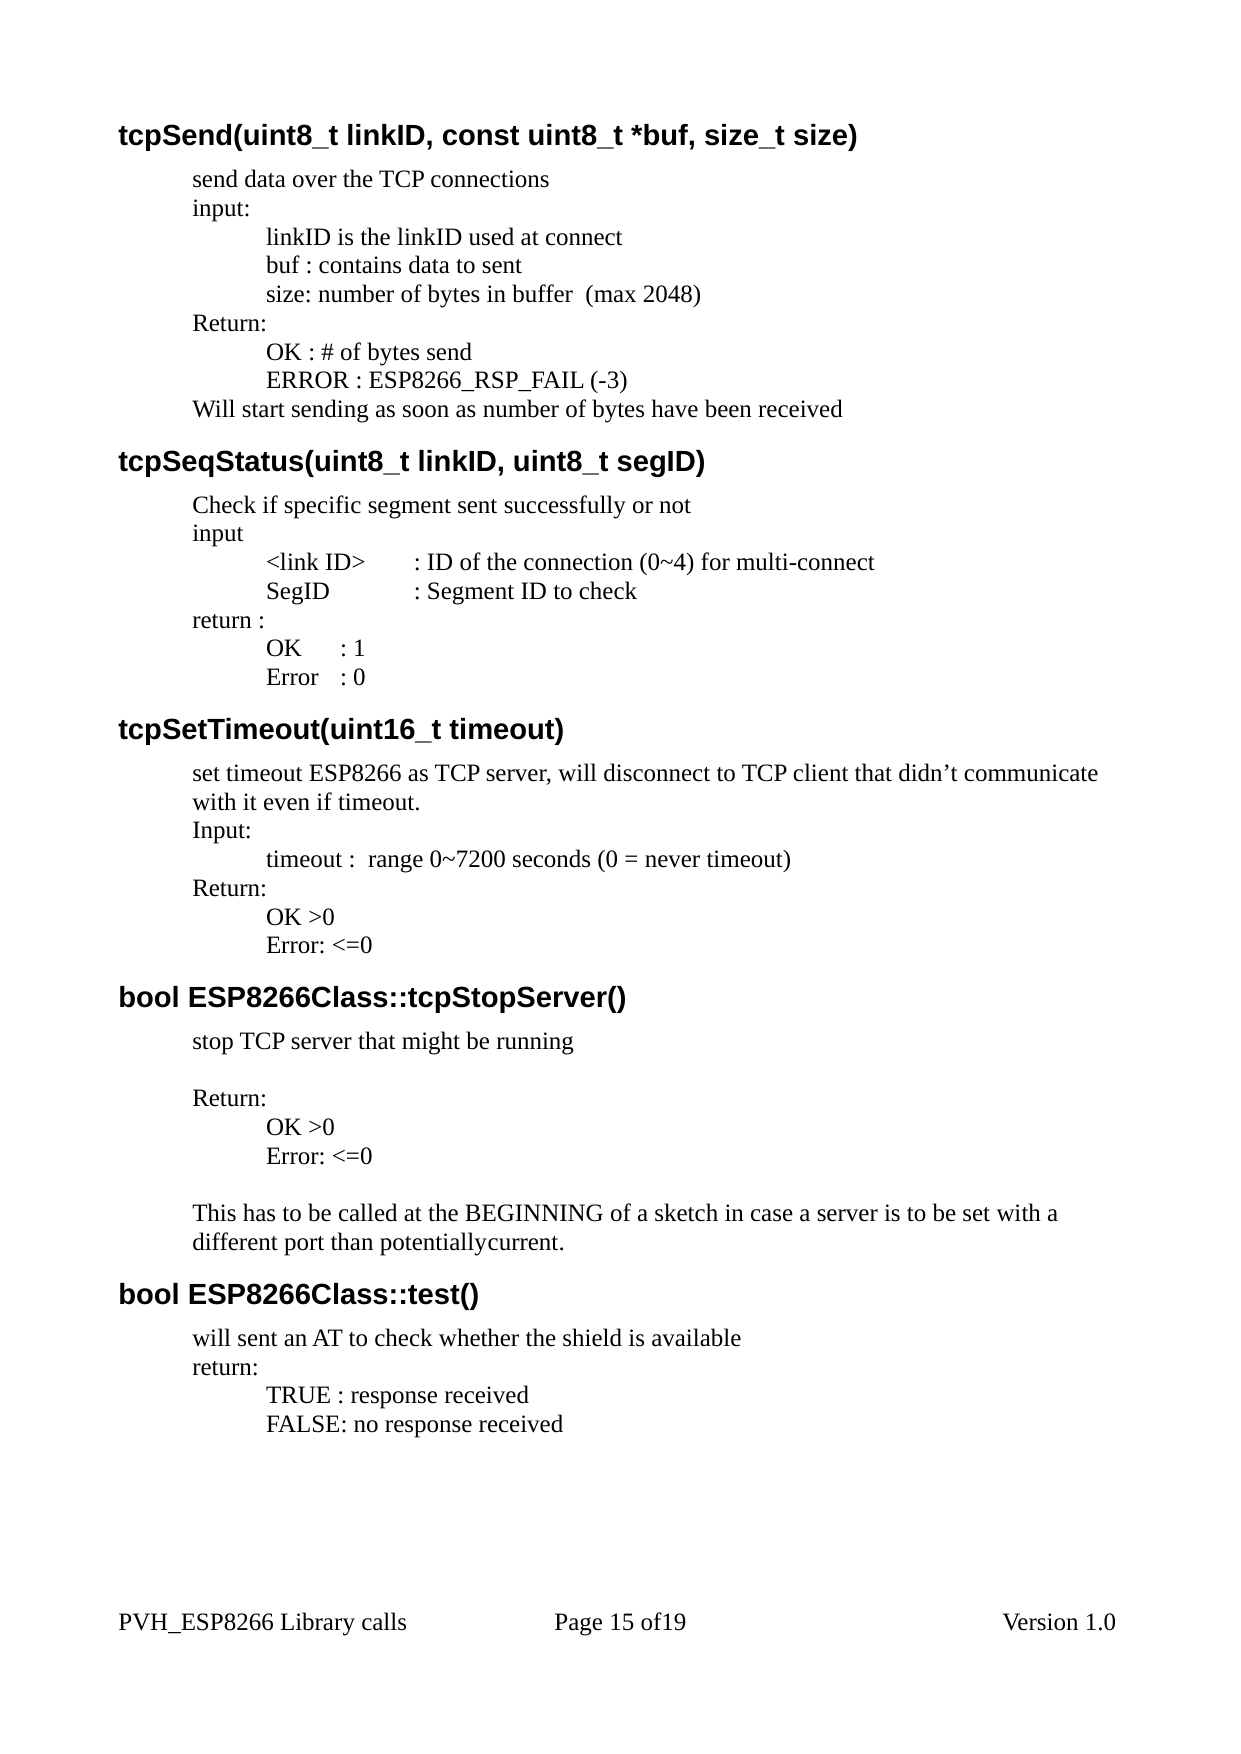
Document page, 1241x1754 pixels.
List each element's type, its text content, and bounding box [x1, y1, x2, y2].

text Return: [118, 308, 1122, 337]
text FALSE: no response received [118, 1409, 1122, 1438]
text OK : 1 [118, 633, 1122, 662]
text with it even if timeout. [118, 787, 1122, 815]
text return: [118, 1352, 1122, 1380]
text different port than potentially current. [118, 1227, 1122, 1256]
subtitle bool ESP8266Class::test() [118, 1277, 1122, 1310]
text size: number of bytes in buffer (max 2048) [118, 279, 1122, 308]
text OK >0 [118, 1112, 1122, 1141]
text TRUE : response received [118, 1380, 1122, 1409]
text input: [118, 193, 1122, 222]
text linkID is the linkID used at connect [118, 222, 1122, 250]
text Error: <=0 [118, 930, 1122, 959]
text OK : # of bytes send [118, 337, 1122, 365]
text buf : contains data to sent [118, 250, 1122, 279]
text <link ID> : ID of the connection (0~4) for multi-connect [118, 547, 1122, 576]
subtitle tcpSend(uint8_t linkID, const uint8_t *buf, size_t size) [118, 118, 1122, 152]
text input [118, 518, 1122, 547]
text SegID : Segment ID to check [118, 576, 1122, 605]
text OK >0 [118, 902, 1122, 930]
text ERROR : ESP8266_RSP_FAIL (-3) [118, 365, 1122, 394]
text Return: [118, 873, 1122, 902]
text This has to be called at the BEGINNING of a sketch in case a server is to be set with a [118, 1198, 1122, 1227]
subtitle tcpSeqStatus(uint8_t linkID, uint8_t segID) [118, 444, 1122, 477]
text Check if specific segment sent successfully or not [118, 490, 1122, 518]
text Input: [118, 815, 1122, 844]
subtitle tcpSetTimeout(uint16_t timeout) [118, 712, 1122, 745]
text stop TCP server that might be running [118, 1026, 1122, 1055]
text send data over the TCP connections [118, 164, 1122, 193]
text Error: <=0 [118, 1141, 1122, 1170]
text will sent an AT to check whether the shield is available [118, 1323, 1122, 1352]
text Error : 0 [118, 662, 1122, 691]
text timeout : range 0~7200 seconds (0 = never timeout) [118, 844, 1122, 873]
text Return: [118, 1083, 1122, 1112]
text return : [118, 605, 1122, 633]
text Will start sending as soon as number of bytes have been received [118, 394, 1122, 423]
text set timeout ESP8266 as TCP server, will disconnect to TCP client that didn’t communicate [118, 758, 1122, 787]
subtitle bool ESP8266Class::tcpStopServer() [118, 980, 1122, 1013]
